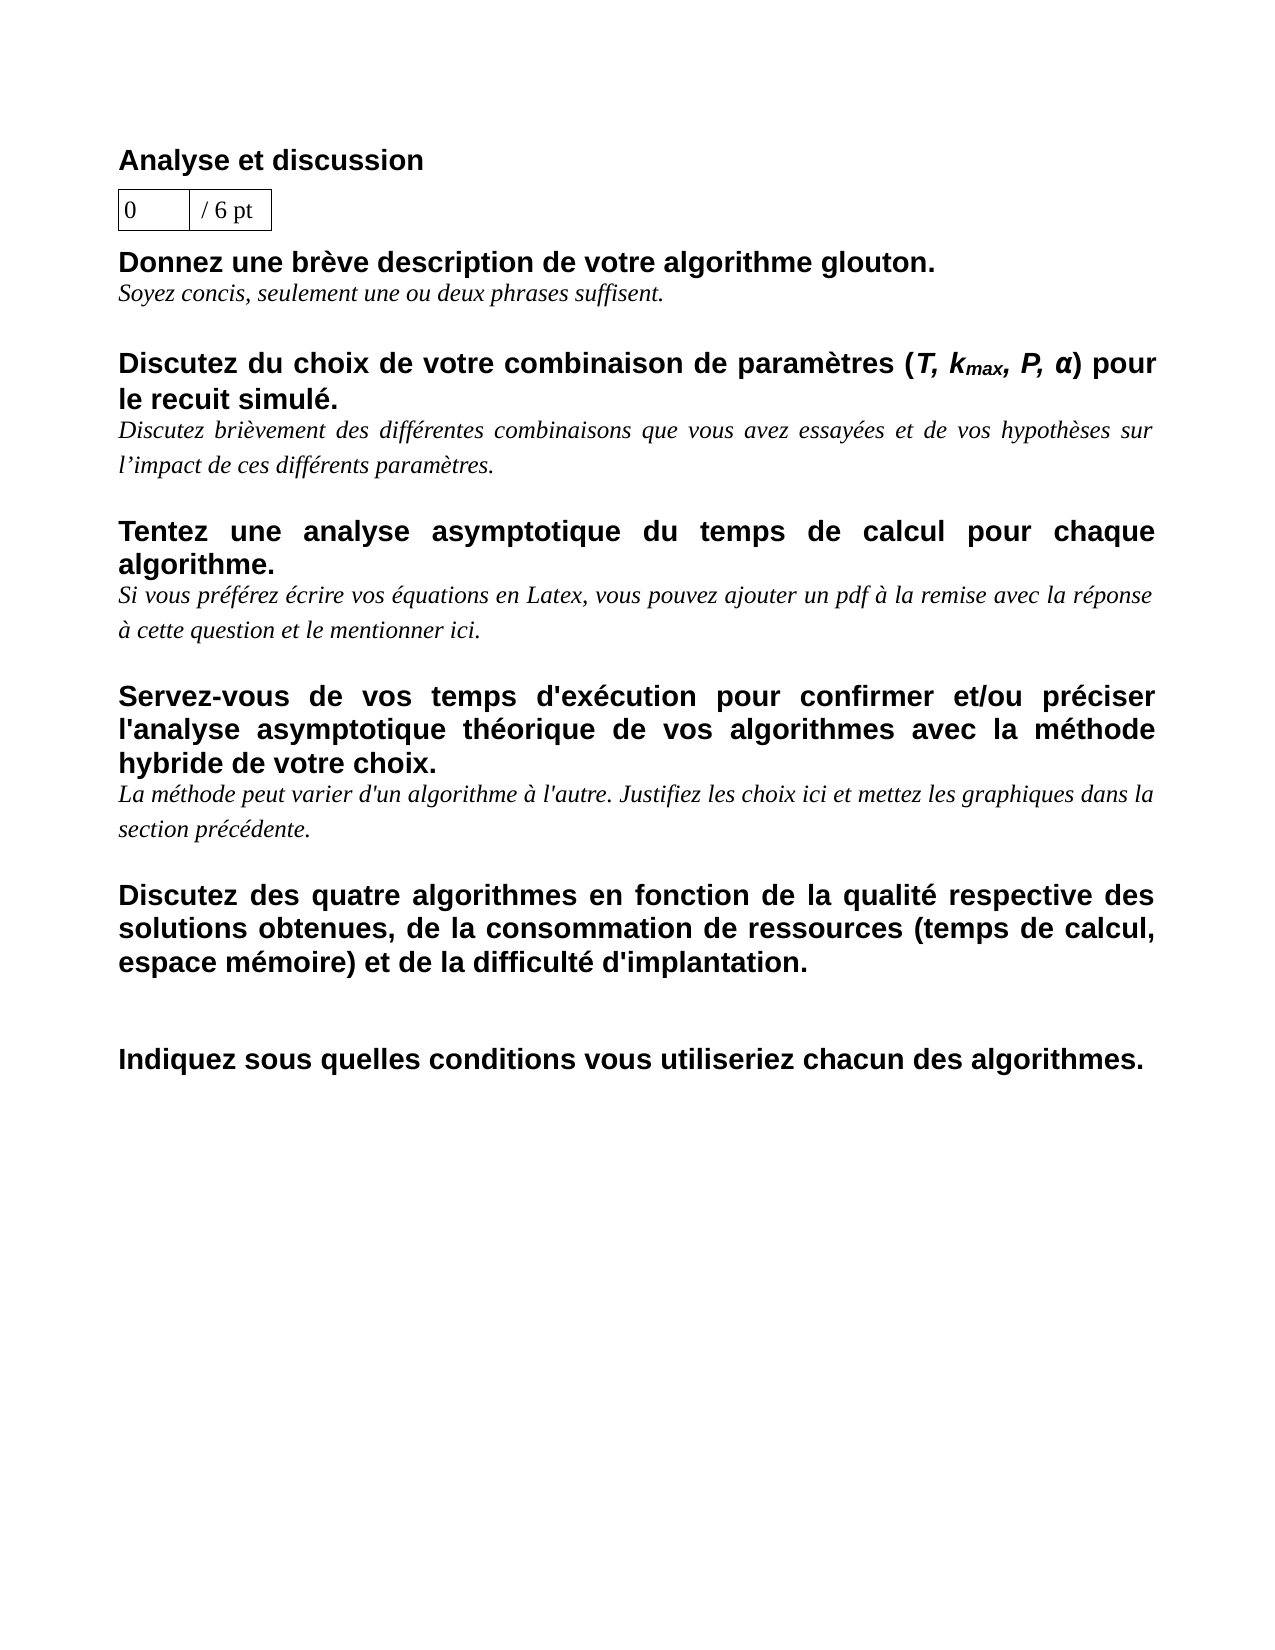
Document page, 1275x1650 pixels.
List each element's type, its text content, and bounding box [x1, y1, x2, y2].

subtitle Analyse et discussion [118, 143, 1157, 177]
text Soyez concis, seulement une ou deux phrases suffisent. [118, 278, 1157, 307]
subtitle Discutez du choix de votre combinaison de paramètres (T, kmax, P, α) pour le recuit simulé. [118, 342, 1157, 415]
text Discutez brièvement des différentes combinaisons que vous avez essayées et de vos hypothèses sur l’impact de ces différents paramètres. [118, 415, 1157, 479]
subtitle Servez-vous de vos temps d'exécution pour confirmer et/ou préciser l'analyse asymptotique théorique de vos algorithmes avec la méthode hybride de votre choix. [118, 679, 1157, 779]
subtitle Tentez une analyse asymptotique du temps de calcul pour chaque algorithme. [118, 513, 1157, 581]
subtitle Discutez des quatre algorithmes en fonction de la qualité respective des solutions obtenues, de la consommation de ressources (temps de calcul, espace mémoire) et de la difficulté d'implantation. [118, 877, 1157, 978]
text Si vous préférez écrire vos équations en Latex, vous pouvez ajouter un pdf à la remise avec la réponse à cette question et le mentionner ici. [118, 581, 1157, 644]
text La méthode peut varier d'un algorithme à l'autre. Justifiez les choix ici et mettez les graphiques dans la section précédente. [118, 779, 1157, 843]
table_header 0 [119, 190, 189, 230]
subtitle Indiquez sous quelles conditions vous utiliseriez chacun des algorithmes. [118, 1042, 1157, 1075]
subtitle Donnez une brève description de votre algorithme glouton. [118, 245, 1157, 278]
table_header / 6 pt [190, 190, 271, 230]
